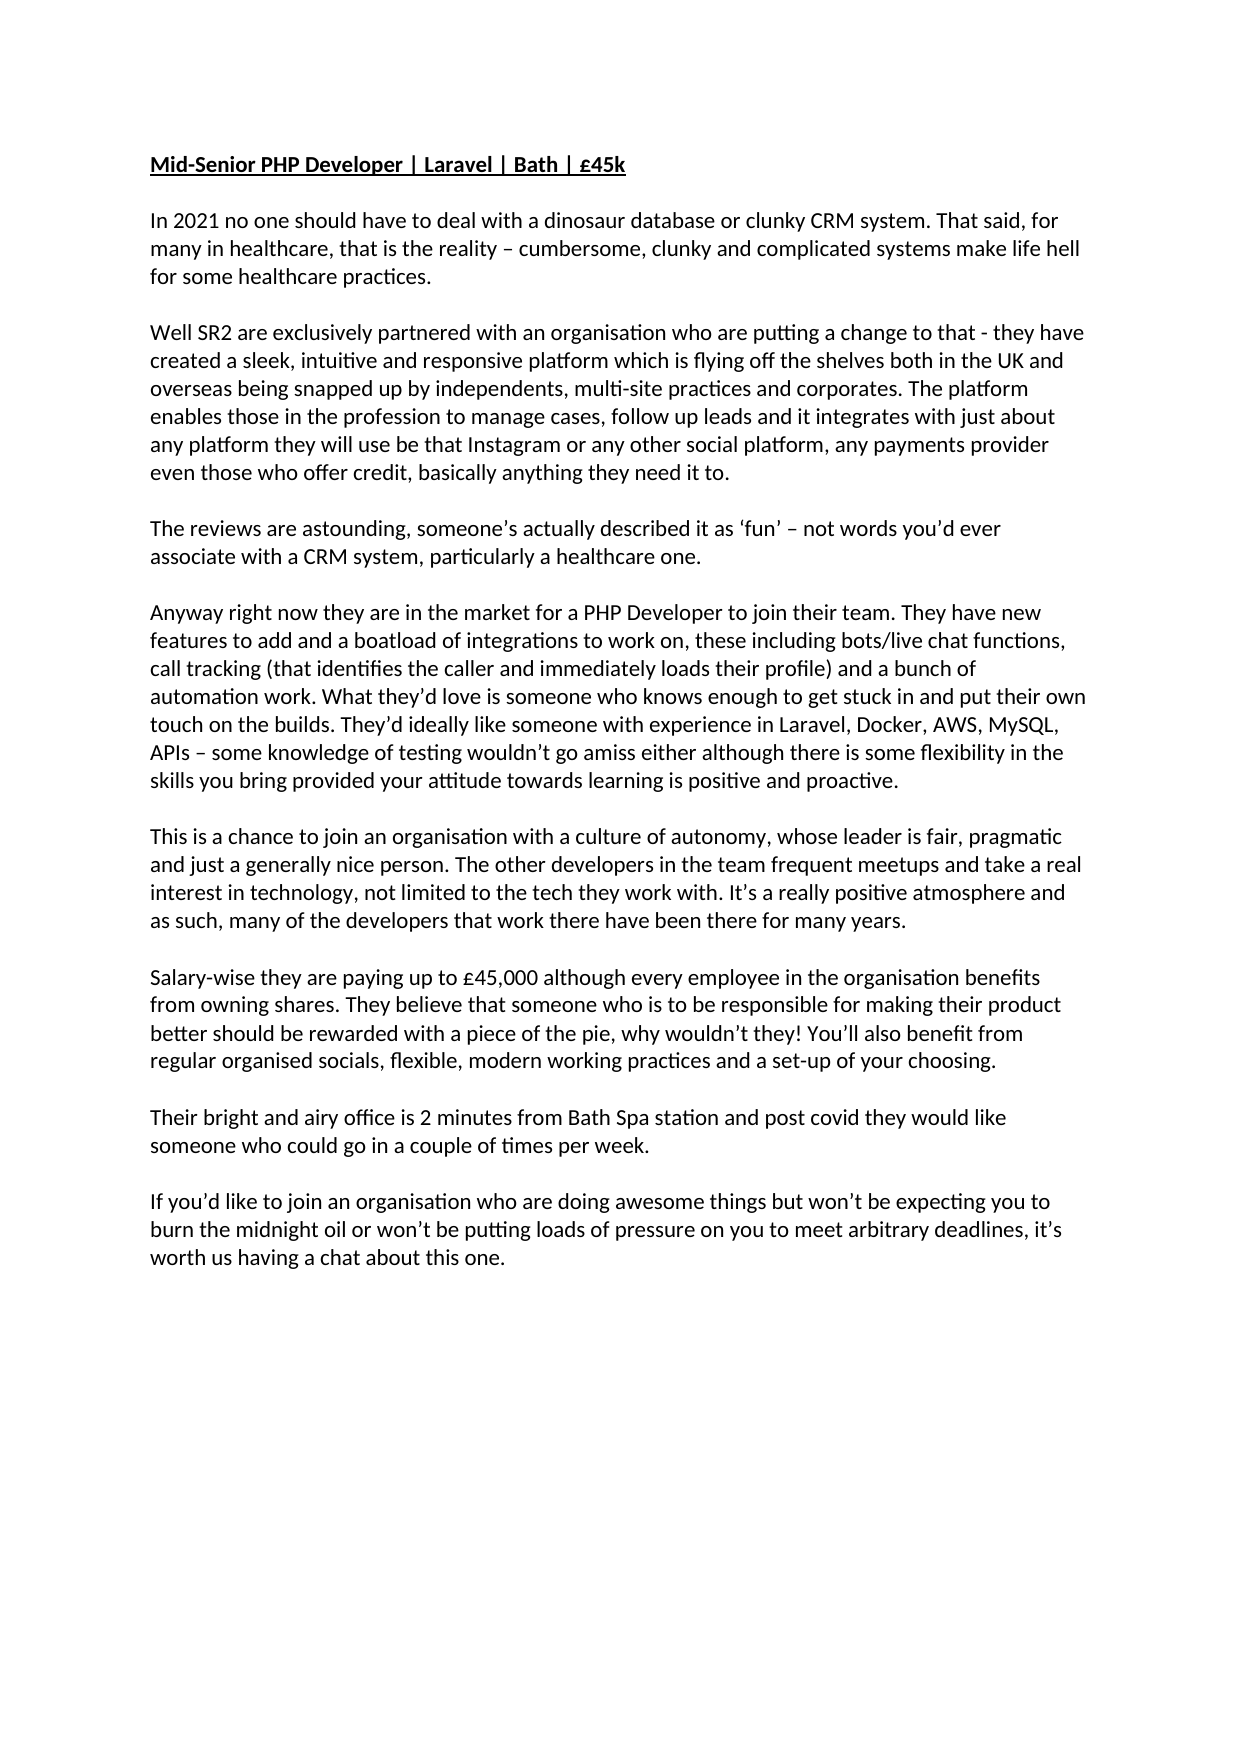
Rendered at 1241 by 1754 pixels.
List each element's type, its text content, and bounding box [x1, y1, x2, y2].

text Mid-Senior PHP Developer | Laravel | Bath | £45k [150, 150, 1090, 178]
text This is a chance to join an organisation with a culture of autonomy, whose leader is fair, pragmatic and just a generally nice person. The other developers in the team frequent meetups and take a real interest in technology, not limited to the tech they work with. It’s a really positive atmosphere and as such, many of the developers that work there have been there for many years. [150, 822, 1090, 934]
text If you’d like to join an organisation who are doing awesome things but won’t be expecting you to burn the midnight oil or won’t be putting loads of pressure on you to meet arbitrary deadlines, it’s worth us having a chat about this one. [150, 1187, 1090, 1271]
text Anyway right now they are in the market for a PHP Developer to join their team. They have new features to add and a boatload of integrations to work on, these including bots/live chat functions, call tracking (that identifies the caller and immediately loads their profile) and a bunch of automation work. What they’d love is someone who knows enough to get stuck in and put their own touch on the builds. They’d ideally like someone with experience in Laravel, Docker, AWS, MySQL, APIs – some knowledge of testing wouldn’t go amiss either although there is some flexibility in the skills you bring provided your attitude towards learning is positive and proactive. [150, 598, 1090, 794]
text Their bright and airy office is 2 minutes from Bath Spa station and post covid they would like someone who could go in a couple of times per week. [150, 1103, 1090, 1159]
text In 2021 no one should have to deal with a dinosaur database or clunky CRM system. That said, for many in healthcare, that is the reality – cumbersome, clunky and complicated systems make life hell for some healthcare practices. [150, 206, 1090, 290]
text Well SR2 are exclusively partnered with an organisation who are putting a change to that - they have created a sleek, intuitive and responsive platform which is flying off the shelves both in the UK and overseas being snapped up by independents, multi-site practices and corporates. The platform enables those in the profession to manage cases, follow up leads and it integrates with just about any platform they will use be that Instagram or any other social platform, any payments provider even those who offer credit, basically anything they need it to. [150, 318, 1090, 486]
text The reviews are astounding, someone’s actually described it as ‘fun’ – not words you’d ever associate with a CRM system, particularly a healthcare one. [150, 514, 1090, 570]
text Salary-wise they are paying up to £45,000 although every employee in the organisation benefits from owning shares. They believe that someone who is to be responsible for making their product better should be rewarded with a piece of the pie, why wouldn’t they! You’ll also benefit from regular organised socials, flexible, modern working practices and a set-up of your choosing. [150, 963, 1090, 1075]
